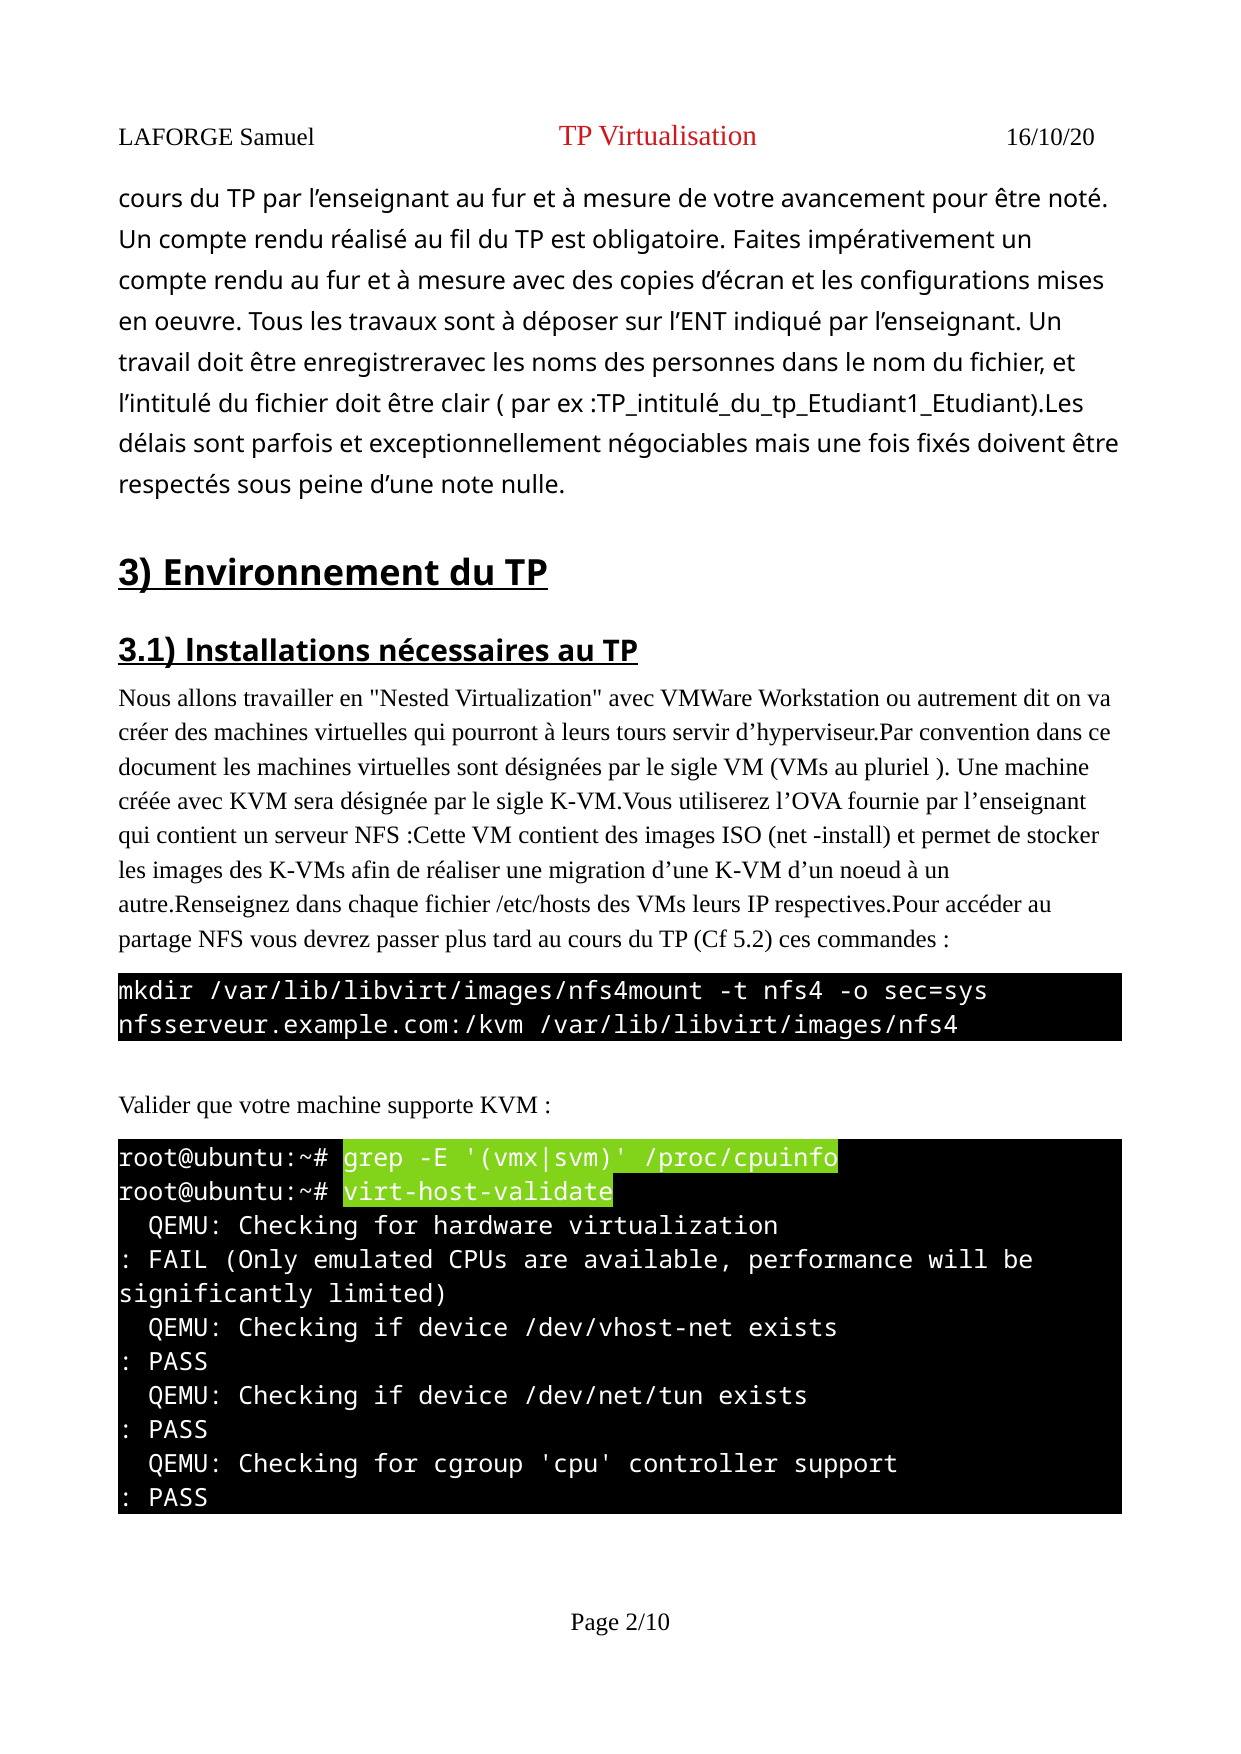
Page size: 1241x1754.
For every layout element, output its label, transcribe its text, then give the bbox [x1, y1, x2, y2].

text mkdir /var/lib/libvirt/images/nfs4mount -t nfs4 -o sec=sys nfsserveur.example.com:/kvm /var/lib/libvirt/images/nfs4 [118, 973, 1122, 1041]
text root@ubuntu:~# virt-host-validate [118, 1173, 1122, 1207]
text QEMU: Checking if device /dev/vhost-net exists : PASS [118, 1309, 1122, 1378]
text cours du TP par l’enseignant au fur et à mesure de votre avancement pour être noté. Un compte rendu réalisé au fil du TP est obligatoire. Faites impérativement un compte rendu au fur et à mesure avec des copies d’écran et les configurations mises en oeuvre. Tous les travaux sont à déposer sur l’ENT indiqué par l’enseignant. Un travail doit être enregistreravec les noms des personnes dans le nom du fichier, et l’intitulé du fichier doit être clair ( par ex :TP_intitulé_du_tp_Etudiant1_Etudiant).Les délais sont parfois et exceptionnellement négociables mais une fois fixés doivent être respectés sous peine d’une note nulle. [118, 181, 1122, 501]
text QEMU: Checking for hardware virtualization : FAIL (Only emulated CPUs are available, performance will be significantly limited) [118, 1207, 1122, 1309]
subtitle 3.1) Installations nécessaires au TP [118, 630, 1122, 670]
text Nous allons travailler en "Nested Virtualization" avec VMWare Workstation ou autrement dit on va créer des machines virtuelles qui pourront à leurs tours servir d’hyperviseur.Par convention dans ce document les machines virtuelles sont désignées par le sigle VM (VMs au pluriel ). Une machine créée avec KVM sera désignée par le sigle K-VM.Vous utiliserez l’OVA fournie par l’enseignant qui contient un serveur NFS :Cette VM contient des images ISO (net -install) et permet de stocker les images des K-VMs afin de réaliser une migration d’une K-VM d’un noeud à un autre.Renseignez dans chaque fichier /etc/hosts des VMs leurs IP respectives.Pour accéder au partage NFS vous devrez passer plus tard au cours du TP (Cf 5.2) ces commandes : [118, 683, 1122, 953]
text QEMU: Checking for cgroup 'cpu' controller support : PASS [118, 1446, 1122, 1514]
text root@ubuntu:~# grep -E '(vmx|svm)' /proc/cpuinfo [118, 1139, 1122, 1173]
subtitle 3) Environnement du TP [118, 547, 1122, 596]
text Valider que votre machine supporte KVM : [118, 1090, 1122, 1119]
text QEMU: Checking if device /dev/net/tun exists : PASS [118, 1378, 1122, 1446]
